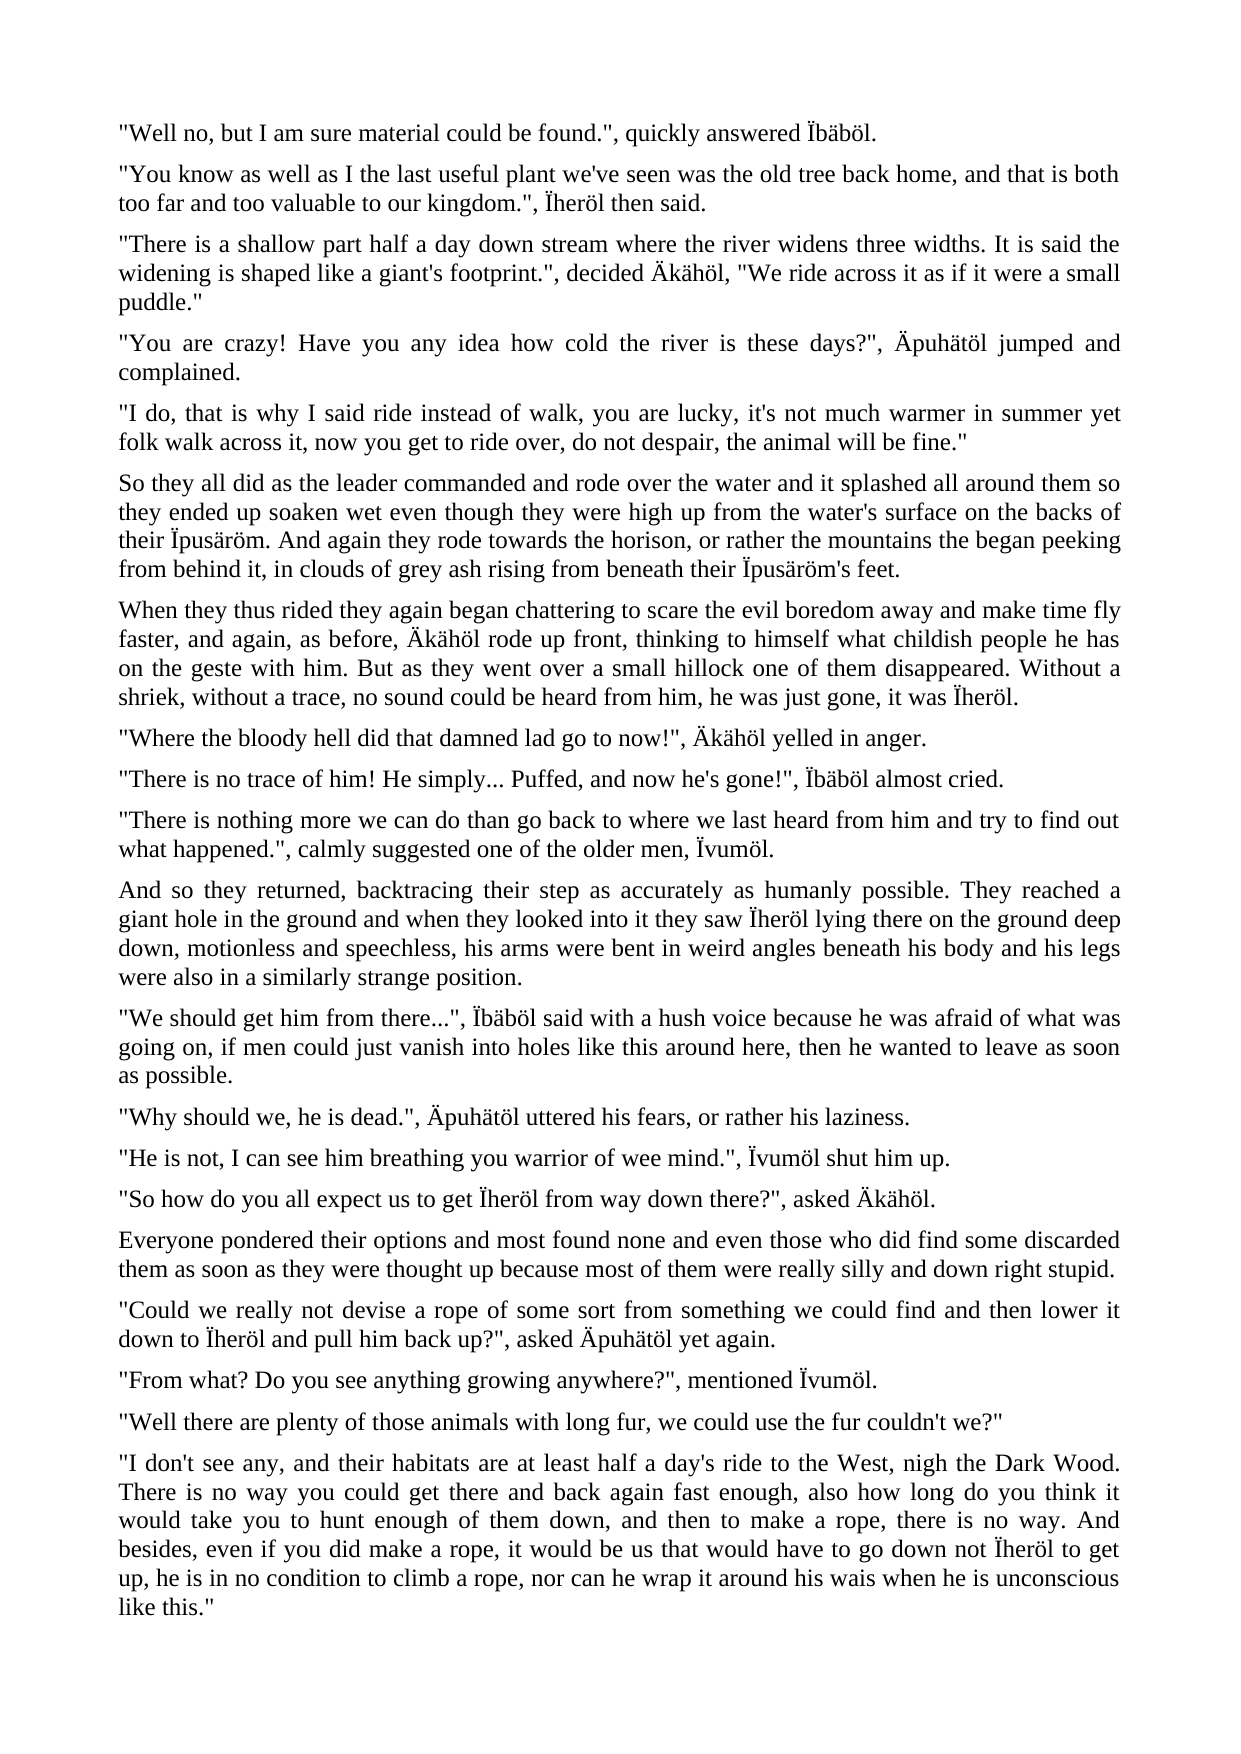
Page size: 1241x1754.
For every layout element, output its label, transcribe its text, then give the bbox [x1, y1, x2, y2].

text "There is nothing more we can do than go back to where we last heard from him and try to find out what happened.", calmly suggested one of the older men, Ïvumöl. [118, 806, 1122, 863]
text "From what? Do you see anything growing anywhere?", mentioned Ïvumöl. [118, 1366, 1122, 1394]
text "Well there are plenty of those animals with long fur, we could use the fur couldn't we?" [118, 1407, 1122, 1436]
text Everyone pondered their options and most found none and even those who did find some discarded them as soon as they were thought up because most of them were really silly and down right stupid. [118, 1226, 1122, 1283]
text "Well no, but I am sure material could be found.", quickly answered Ïbäböl. [118, 118, 1122, 147]
text "You are crazy! Have you any idea how cold the river is these days?", Äpuhätöl jumped and complained. [118, 328, 1122, 386]
text "There is no trace of him! He simply... Puffed, and now he's gone!", Ïbäböl almost cried. [118, 764, 1122, 793]
text "So how do you all expect us to get Ïheröl from way down there?", asked Äkähöl. [118, 1184, 1122, 1213]
text "We should get him from there...", Ïbäböl said with a hush voice because he was afraid of what was going on, if men could just vanish into holes like this around here, then he wanted to leave as soon as possible. [118, 1003, 1122, 1089]
text When they thus rided they again began chattering to scare the evil boredom away and make time fly faster, and again, as before, Äkähöl rode up front, thinking to himself what childish people he has on the geste with him. But as they went over a small hillock one of them disappeared. Without a shriek, without a trace, no sound could be heard from him, he was just gone, it was Ïheröl. [118, 596, 1122, 711]
text "There is a shallow part half a day down stream where the river widens three widths. It is said the widening is shaped like a giant's footprint.", decided Äkähöl, "We ride across it as if it were a small puddle." [118, 229, 1122, 316]
text "Why should we, he is dead.", Äpuhätöl uttered his fears, or rather his laziness. [118, 1102, 1122, 1131]
text "I do, that is why I said ride instead of walk, you are lucky, it's not much warmer in summer yet folk walk across it, now you get to ride over, do not despair, the animal will be fine." [118, 398, 1122, 456]
text "You know as well as I the last useful plant we've seen was the old tree back home, and that is both too far and too valuable to our kingdom.", Ïheröl then said. [118, 159, 1122, 217]
text "He is not, I can see him breathing you warrior of wee mind.", Ïvumöl shut him up. [118, 1143, 1122, 1172]
text "I don't see any, and their habitats are at least half a day's ride to the West, nigh the Dark Wood. There is no way you could get there and back again fast enough, also how long do you think it would take you to hunt enough of them down, and then to make a rope, there is no way. And besides, even if you did make a rope, it would be us that would have to go down not Ïheröl to get up, he is in no condition to climb a rope, nor can he wrap it around his wais when he is unconscious like this." [118, 1448, 1122, 1621]
text "Could we really not devise a rope of some sort from something we could find and then lower it down to Ïheröl and pull him back up?", asked Äpuhätöl yet again. [118, 1296, 1122, 1353]
text "Where the bloody hell did that damned lad go to now!", Äkähöl yelled in anger. [118, 723, 1122, 752]
text So they all did as the leader commanded and rode over the water and it splashed all around them so they ended up soaken wet even though they were high up from the water's surface on the backs of their Ïpusäröm. And again they rode towards the horison, or rather the mountains the began peeking from behind it, in clouds of grey ash rising from beneath their Ïpusäröm's feet. [118, 468, 1122, 583]
text And so they returned, backtracing their step as accurately as humanly possible. They reached a giant hole in the ground and when they looked into it they saw Ïheröl lying there on the ground deep down, motionless and speechless, his arms were bent in weird angles beneath his body and his legs were also in a similarly strange position. [118, 876, 1122, 991]
